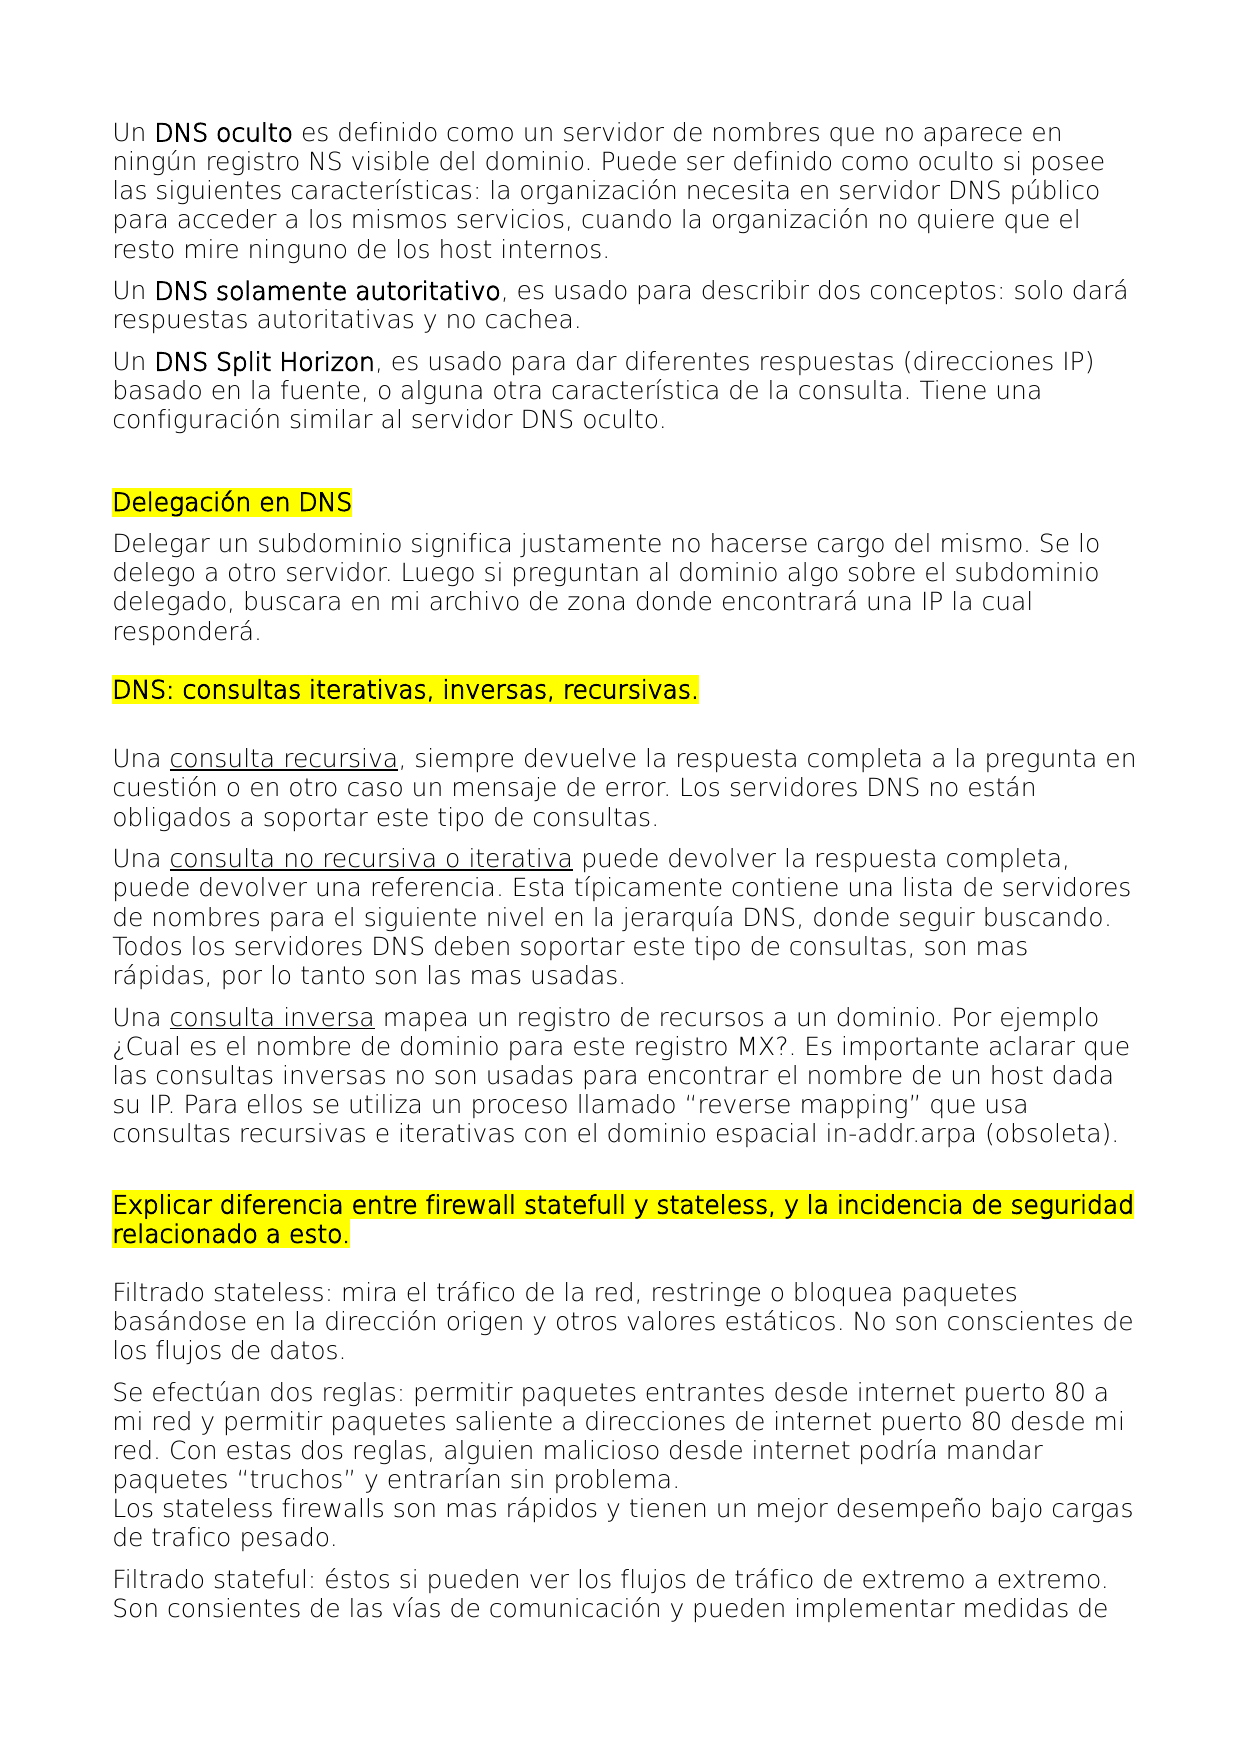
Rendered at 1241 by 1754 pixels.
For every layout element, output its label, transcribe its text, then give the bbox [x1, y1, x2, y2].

text Explicar diferencia entre firewall statefull y stateless, y la incidencia de seguridad relacionado a esto. [112, 1190, 1137, 1248]
text Los stateless firewalls son mas rápidos y tienen un mejor desempeño bajo cargas de trafico pesado. [112, 1494, 1137, 1553]
text DNS: consultas iterativas, inversas, recursivas. [112, 675, 1137, 704]
text Un DNS solamente autoritativo, es usado para describir dos conceptos: solo dará respuestas autoritativas y no cachea. [112, 276, 1137, 335]
text Delegar un subdominio significa justamente no hacerse cargo del mismo. Se lo delego a otro servidor. Luego si preguntan al dominio algo sobre el subdominio delegado, buscara en mi archivo de zona donde encontrará una IP la cual responderá. [112, 529, 1137, 646]
text Filtrado stateful: éstos si pueden ver los flujos de tráfico de extremo a extremo. Son consientes de las vías de comunicación y pueden implementar medidas de [112, 1565, 1137, 1623]
text Una consulta no recursiva o iterativa puede devolver la respuesta completa, puede devolver una referencia. Esta típicamente contiene una lista de servidores de nombres para el siguiente nivel en la jerarquía DNS, donde seguir buscando. Todos los servidores DNS deben soportar este tipo de consultas, son mas rápidas, por lo tanto son las mas usadas. [112, 844, 1137, 990]
text Filtrado stateless: mira el tráfico de la red, restringe o bloquea paquetes basándose en la dirección origen y otros valores estáticos. No son conscientes de los flujos de datos. [112, 1278, 1137, 1365]
text Un DNS oculto es definido como un servidor de nombres que no aparece en ningún registro NS visible del dominio. Puede ser definido como oculto si posee las siguientes características: la organización necesita en servidor DNS público para acceder a los mismos servicios, cuando la organización no quiere que el resto mire ninguno de los host internos. [112, 118, 1137, 264]
text Una consulta inversa mapea un registro de recursos a un dominio. Por ejemplo ¿Cual es el nombre de dominio para este registro MX?. Es importante aclarar que las consultas inversas no son usadas para encontrar el nombre de un host dada su IP. Para ellos se utiliza un proceso llamado “reverse mapping” que usa consultas recursivas e iterativas con el dominio espacial in-addr.arpa (obsoleta). [112, 1003, 1137, 1148]
text Delegación en DNS [112, 487, 1137, 517]
text Una consulta recursiva, siempre devuelve la respuesta completa a la pregunta en cuestión o en otro caso un mensaje de error. Los servidores DNS no están obligados a soportar este tipo de consultas. [112, 744, 1137, 832]
text Se efectúan dos reglas: permitir paquetes entrantes desde internet puerto 80 a mi red y permitir paquetes saliente a direcciones de internet puerto 80 desde mi red. Con estas dos reglas, alguien malicioso desde internet podría mandar paquetes “truchos” y entrarían sin problema. [112, 1378, 1137, 1494]
text Un DNS Split Horizon, es usado para dar diferentes respuestas (direcciones IP) basado en la fuente, o alguna otra característica de la consulta. Tiene una configuración similar al servidor DNS oculto. [112, 347, 1137, 435]
